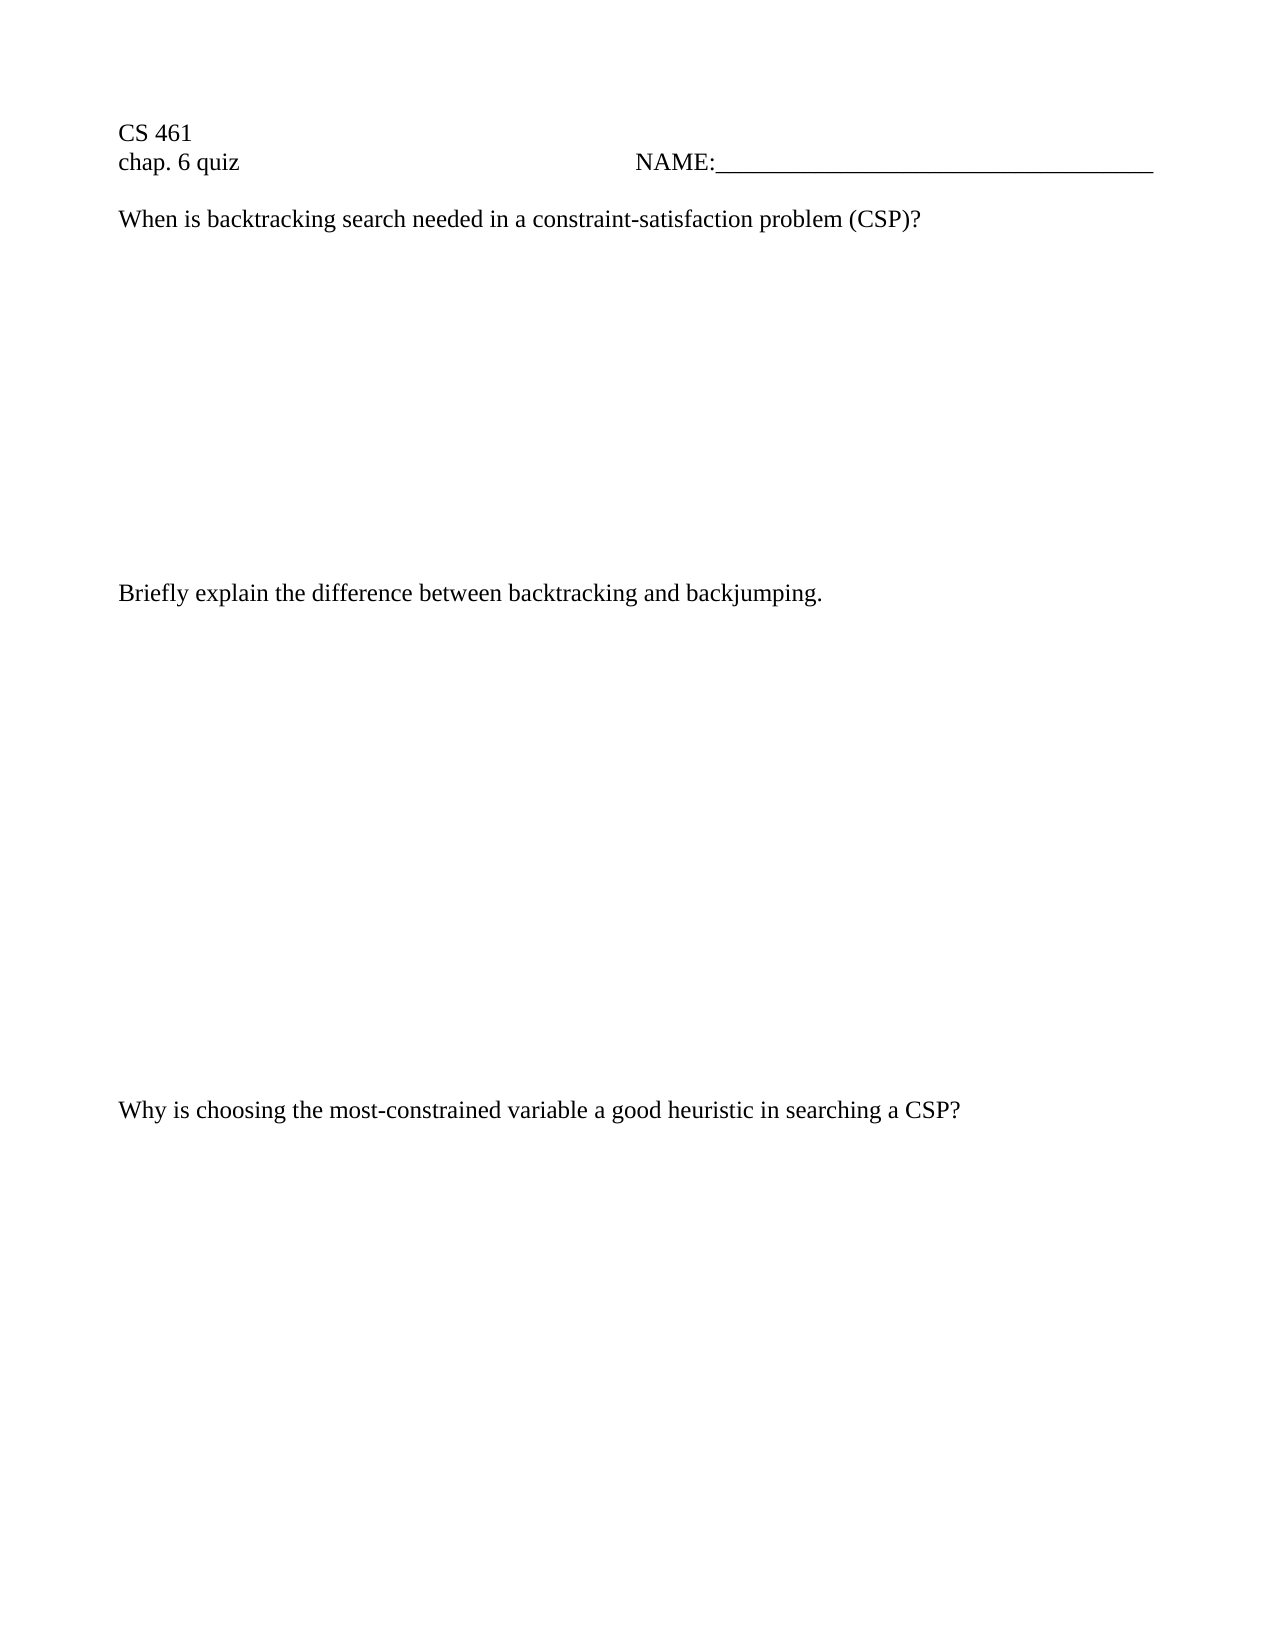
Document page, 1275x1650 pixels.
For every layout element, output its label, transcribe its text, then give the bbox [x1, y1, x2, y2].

text When is backtracking search needed in a constraint-satisfaction problem (CSP)? [118, 204, 1157, 233]
text Briefly explain the difference between backtracking and backjumping. [118, 578, 1157, 607]
text CS 461 [118, 118, 1157, 147]
text chap. 6 quiz NAME:___________________________________ [118, 147, 1157, 176]
text Why is choosing the most-constrained variable a good heuristic in searching a CSP? [118, 1096, 1157, 1124]
